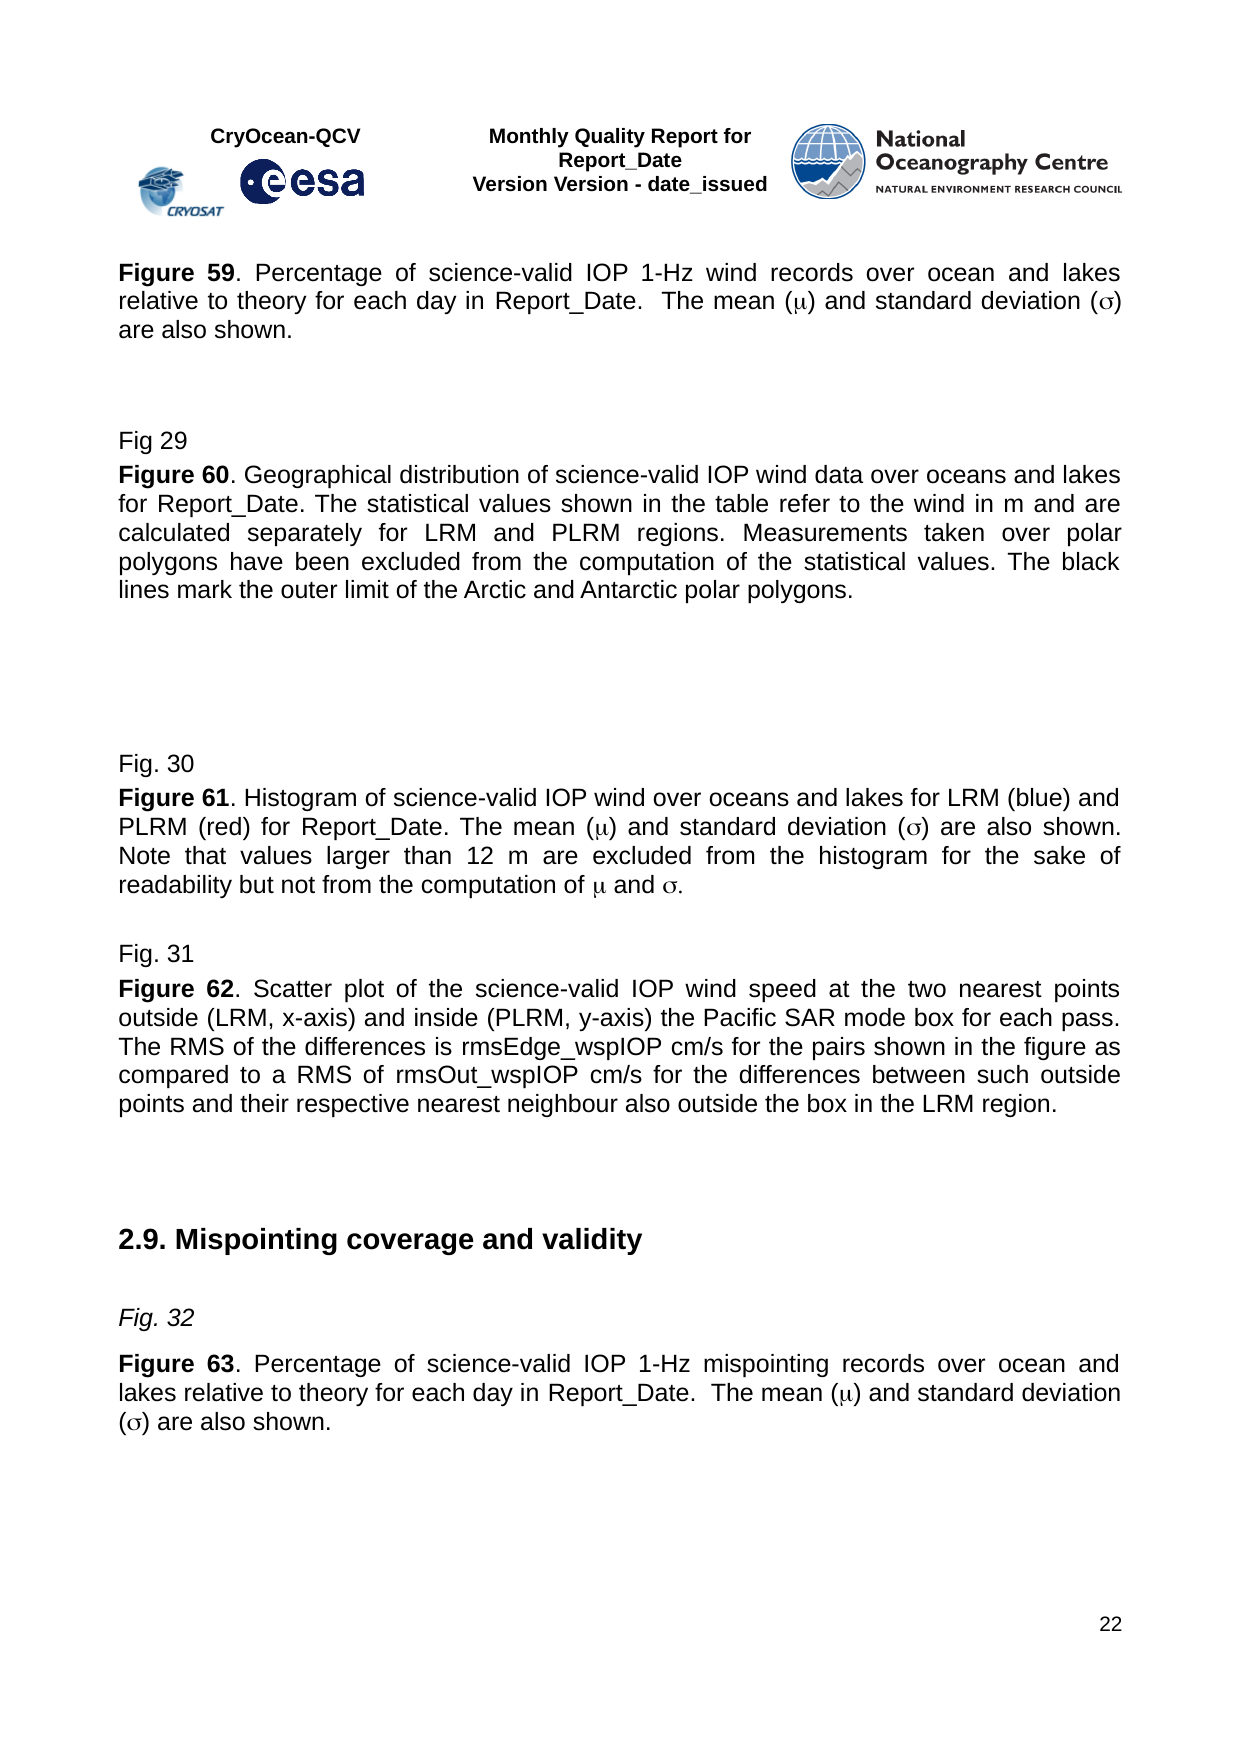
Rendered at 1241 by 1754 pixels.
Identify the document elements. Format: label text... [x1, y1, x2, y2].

text Fig 29 [118, 426, 1122, 454]
text Fig. 32 [118, 1302, 1122, 1331]
text Figure 62. Scatter plot of the science-valid IOP wind speed at the two nearest points outside (LRM, x-axis) and inside (PLRM, y-axis) the Pacific SAR mode box for each pass. The RMS of the differences is rmsEdge_wspIOP cm/s for the pairs shown in the figure as compared to a RMS of rmsOut_wspIOP cm/s for the differences between such outside points and their respective nearest neighbour also outside the box in the LRM region. [118, 974, 1122, 1118]
text 2.9. Mispointing coverage and validity [118, 1222, 1122, 1255]
text Figure 61. Histogram of science-valid IOP wind over oceans and lakes for LRM (blue) and PLRM (red) for Report_Date. The mean (μ) and standard deviation (σ) are also shown. Note that values larger than 12 m are excluded from the histogram for the sake of readability but not from the computation of μ and σ. [118, 783, 1122, 899]
text Fig. 31 [118, 939, 1122, 968]
text Figure 63. Percentage of science-valid IOP 1-Hz mispointing records over ocean and lakes relative to theory for each day in Report_Date. The mean (μ) and standard deviation (σ) are also shown. [118, 1349, 1122, 1435]
picture [118, 159, 364, 224]
text Fig. 30 [118, 749, 1122, 777]
text Figure 59. Percentage of science-valid IOP 1-Hz wind records over ocean and lakes relative to theory for each day in Report_Date. The mean (μ) and standard deviation (σ) are also shown. [118, 257, 1122, 344]
text Figure 60. Geographical distribution of science-valid IOP wind data over oceans and lakes for Report_Date. The statistical values shown in the table refer to the wind in m and are calculated separately for LRM and PLRM regions. Measurements taken over polar polygons have been excluded from the computation of the statistical values. The black lines mark the outer limit of the Arctic and Antarctic polar polygons. [118, 460, 1122, 604]
